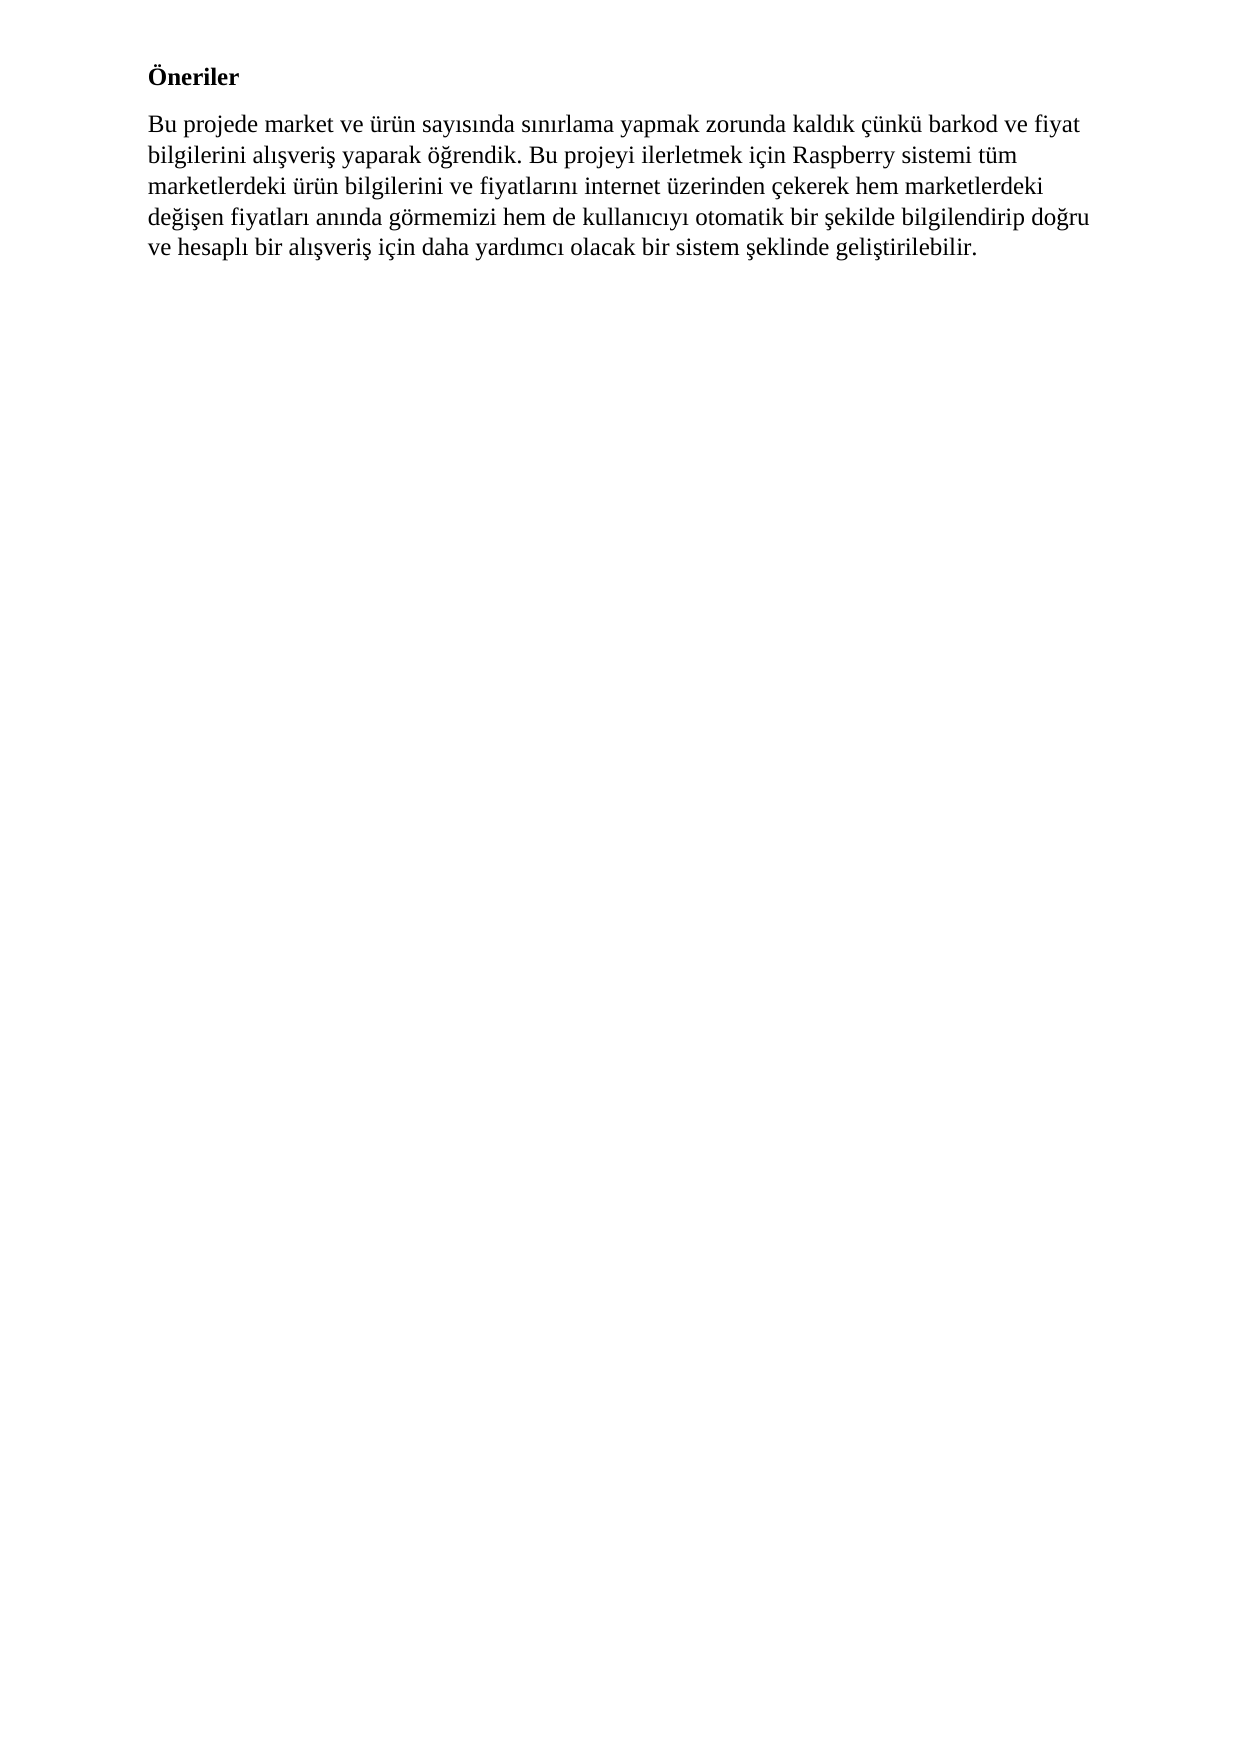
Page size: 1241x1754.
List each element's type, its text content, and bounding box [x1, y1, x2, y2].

text Öneriler [148, 62, 1093, 91]
text Bu projede market ve ürün sayısında sınırlama yapmak zorunda kaldık çünkü barkod ve fiyat bilgilerini alışveriş yaparak öğrendik. Bu projeyi ilerletmek için Raspberry sistemi tüm marketlerdeki ürün bilgilerini ve fiyatlarını internet üzerinden çekerek hem marketlerdeki değişen fiyatları anında görmemizi hem de kullanıcıyı otomatik bir şekilde bilgilendirip doğru ve hesaplı bir alışveriş için daha yardımcı olacak bir sistem şeklinde geliştirilebilir. [148, 109, 1093, 261]
